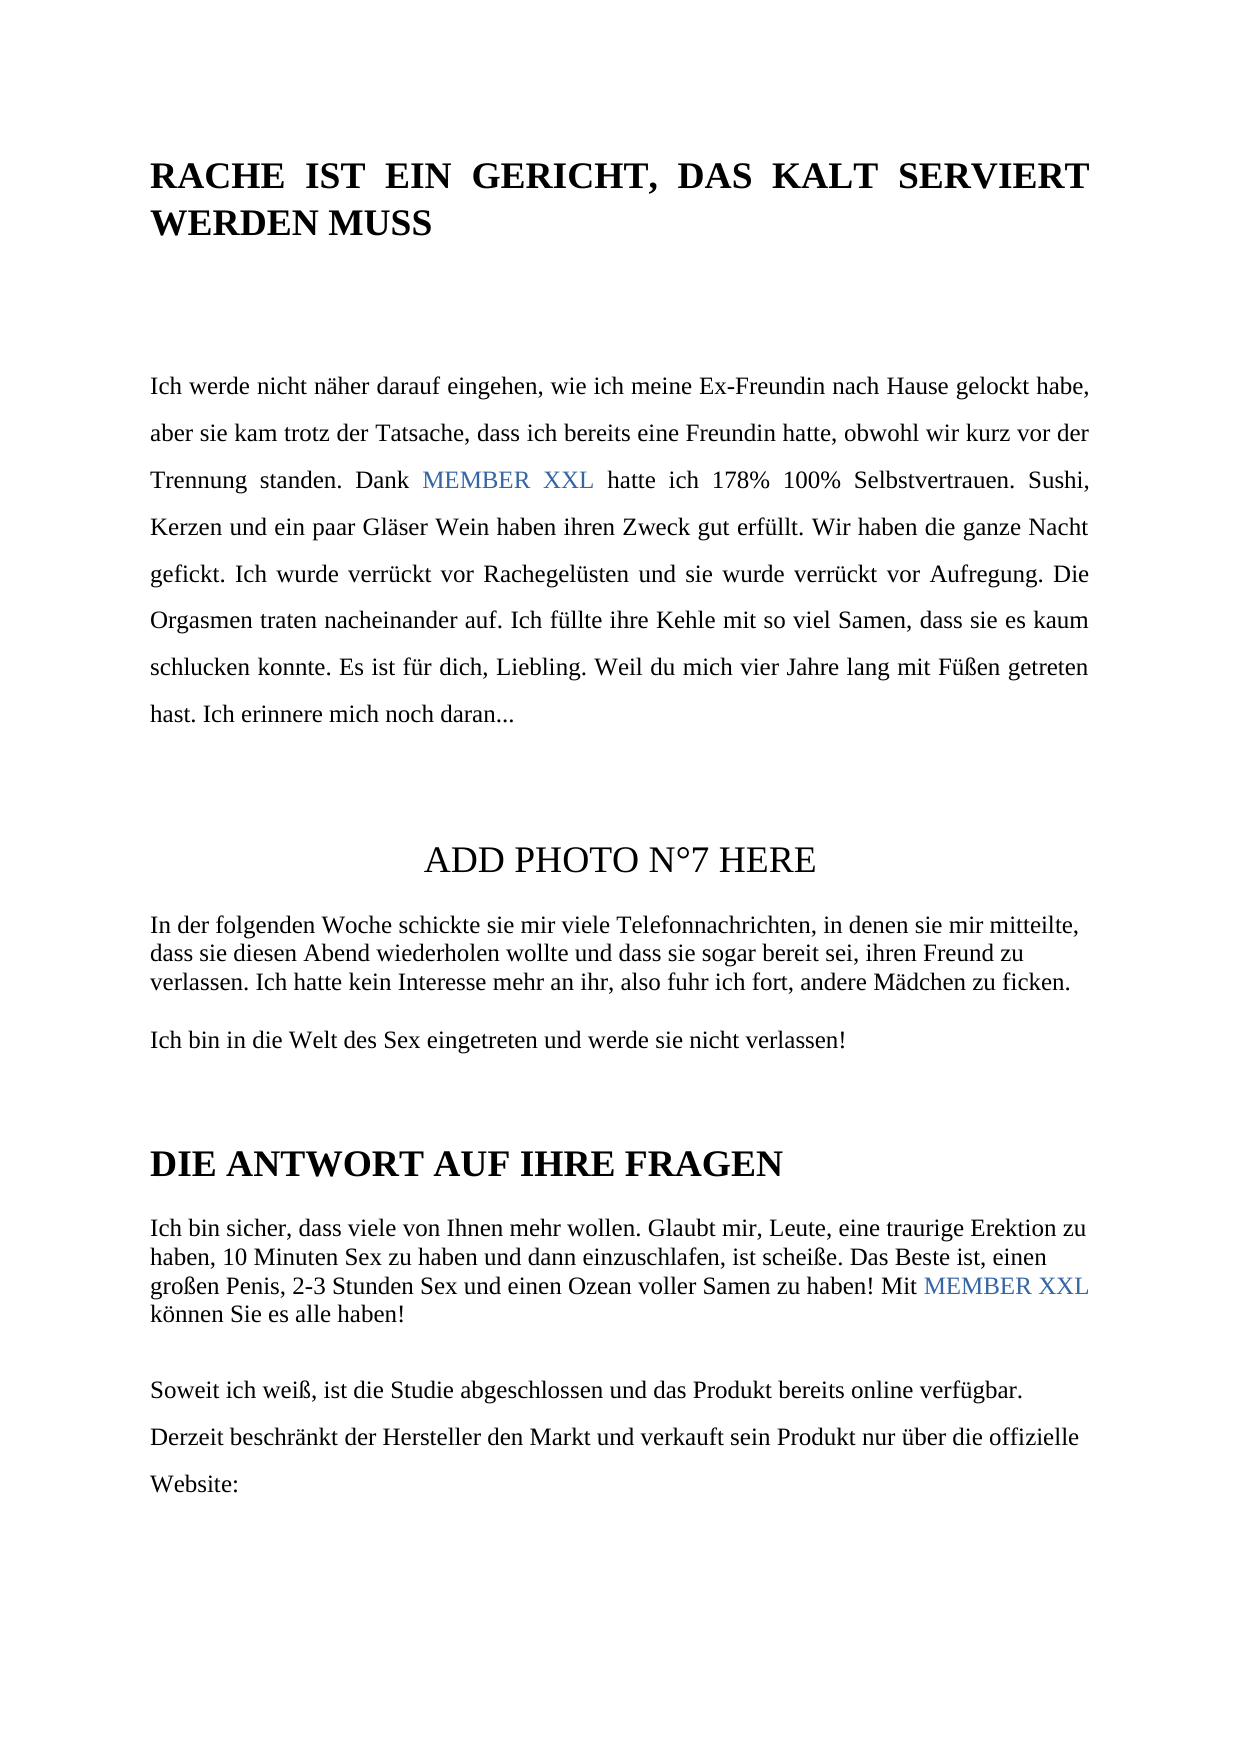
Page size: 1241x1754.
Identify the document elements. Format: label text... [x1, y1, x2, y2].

text Ich bin in die Welt des Sex eingetreten und werde sie nicht verlassen! [150, 1025, 1090, 1054]
text Ich bin sicher, dass viele von Ihnen mehr wollen. Glaubt mir, Leute, eine traurige Erektion zu haben, 10 Minuten Sex zu haben und dann einzuschlafen, ist scheiße. Das Beste ist, einen großen Penis, 2-3 Stunden Sex und einen Ozean voller Samen zu haben! Mit MEMBER XXL können Sie es alle haben! [150, 1213, 1090, 1328]
text Soweit ich weiß, ist die Studie abgeschlossen und das Produkt bereits online verfügbar. Derzeit beschränkt der Hersteller den Markt und verkauft sein Produkt nur über die offizielle Website: [150, 1357, 1090, 1498]
text DIE ANTWORT AUF IHRE FRAGEN [150, 1141, 1090, 1184]
text Ich werde nicht näher darauf eingehen, wie ich meine Ex-Freundin nach Hause gelockt habe, aber sie kam trotz der Tatsache, dass ich bereits eine Freundin hatte, obwohl wir kurz vor der Trennung standen. Dank MEMBER XXL hatte ich 178% 100% Selbstvertrauen. Sushi, Kerzen und ein paar Gläser Wein haben ihren Zweck gut erfüllt. Wir haben die ganze Nacht gefickt. Ich wurde verrückt vor Rachegelüsten und sie wurde verrückt vor Aufregung. Die Orgasmen traten nacheinander auf. Ich füllte ihre Kehle mit so viel Samen, dass sie es kaum schlucken konnte. Es ist für dich, Liebling. Weil du mich vier Jahre lang mit Füßen getreten hast. Ich erinnere mich noch daran... [150, 353, 1090, 728]
text RACHE IST EIN GERICHT, DAS KALT SERVIERT WERDEN MUSS [150, 150, 1090, 244]
text ADD PHOTO N°7 HERE [150, 837, 1090, 881]
text In der folgenden Woche schickte sie mir viele Telefonnachrichten, in denen sie mir mitteilte, dass sie diesen Abend wiederholen wollte und dass sie sogar bereit sei, ihren Freund zu verlassen. Ich hatte kein Interesse mehr an ihr, also fuhr ich fort, andere Mädchen zu ficken. [150, 910, 1090, 996]
